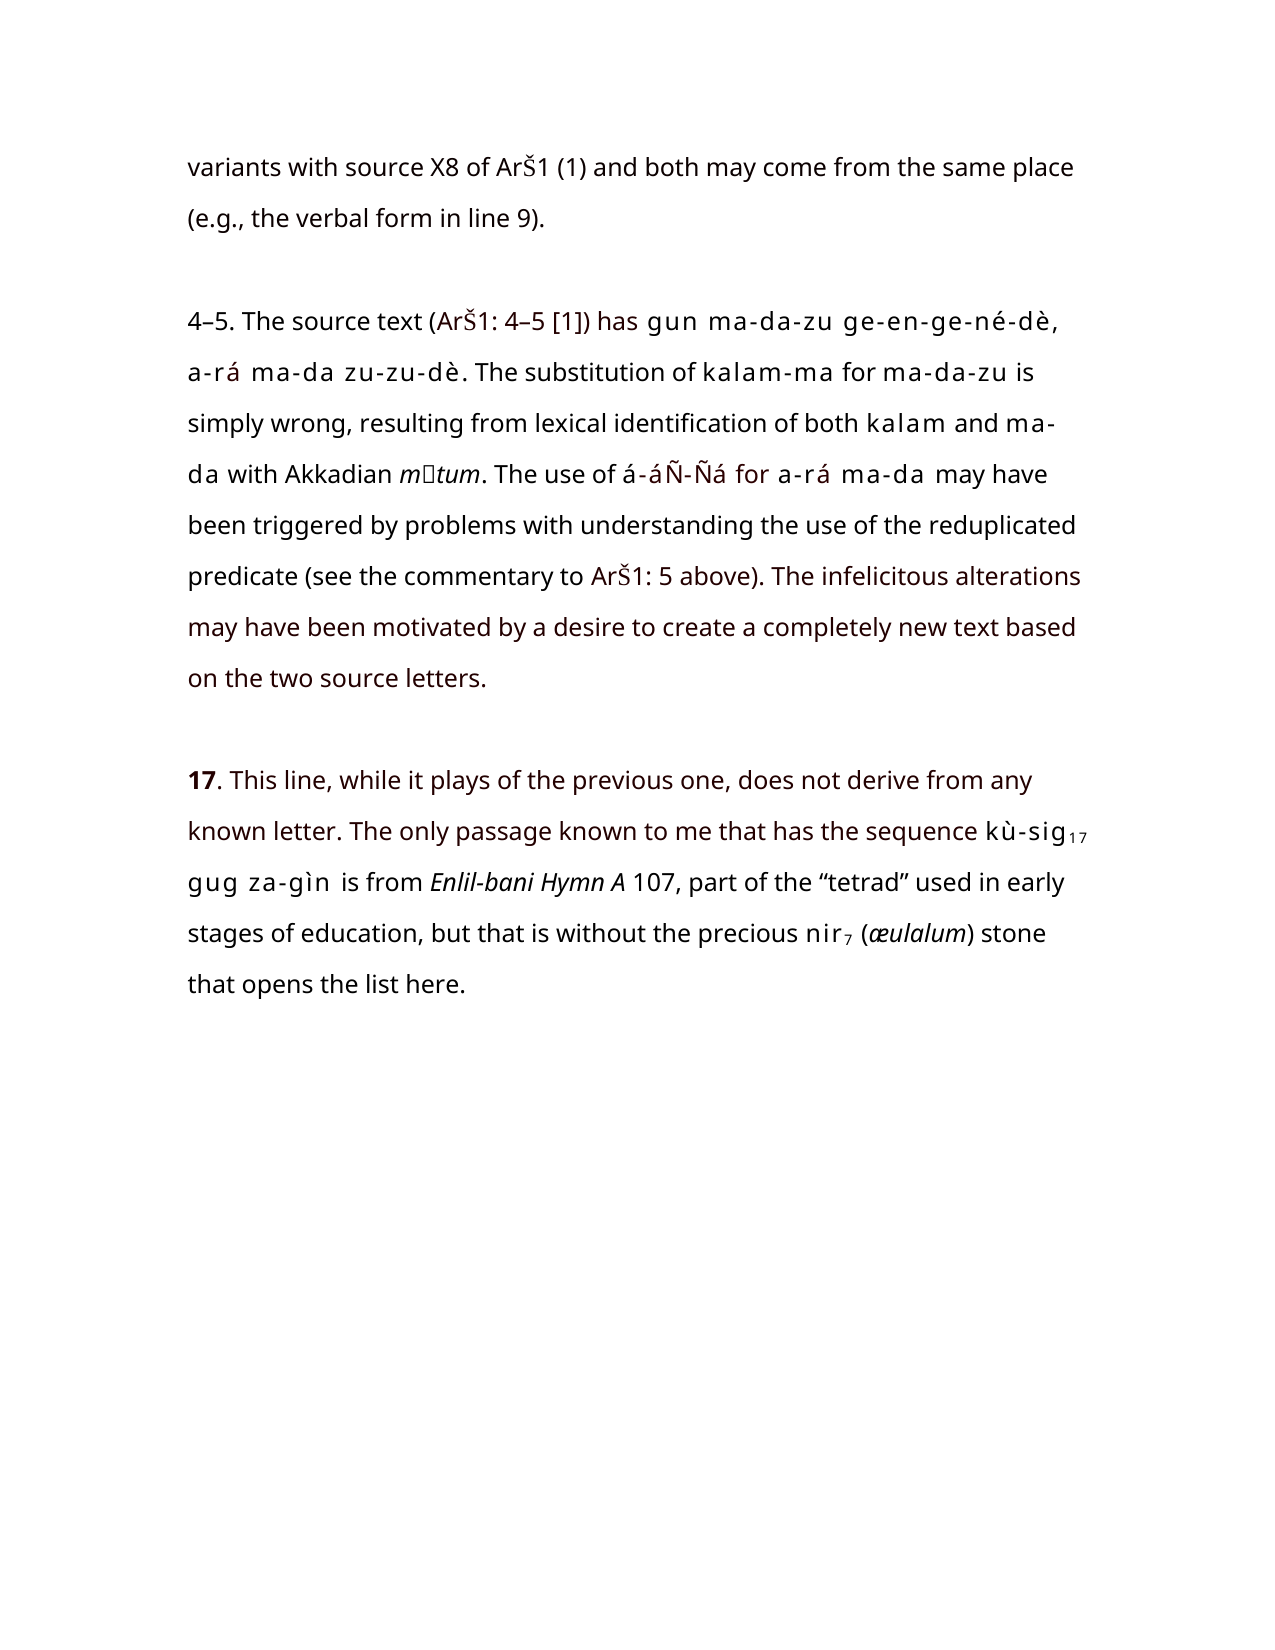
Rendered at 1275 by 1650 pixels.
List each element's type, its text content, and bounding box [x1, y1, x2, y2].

text 4–5. The source text (ArŠ1: 4–5 [1]) has gun ma-da-zu ge-en-ge-né-dè, a-rá ma-da zu-zu-dè. The substitution of kalam-ma for ma-da-zu is simply wrong, resulting from lexical identification of both kalam and ma-da with Akkadian mtum. The use of á-áÑ-Ñá for a-rá ma-da may have been triggered by problems with understanding the use of the reduplicated predicate (see the commentary to ArŠ1: 5 above). The infelicitous alterations may have been motivated by a desire to create a completely new text based on the two source letters. [187, 303, 1087, 694]
text variants with source X8 of ArŠ1 (1) and both may come from the same place (e.g., the verbal form in line 9). [187, 150, 1087, 235]
text 17. This line, while it plays of the previous one, does not derive from any known letter. The only passage known to me that has the sequence kù-sig17 gug za-gìn is from Enlil-bani Hymn A 107, part of the “tetrad” used in early stages of education, but that is without the precious nir7 (æulalum) stone that opens the list here. [187, 762, 1087, 1001]
